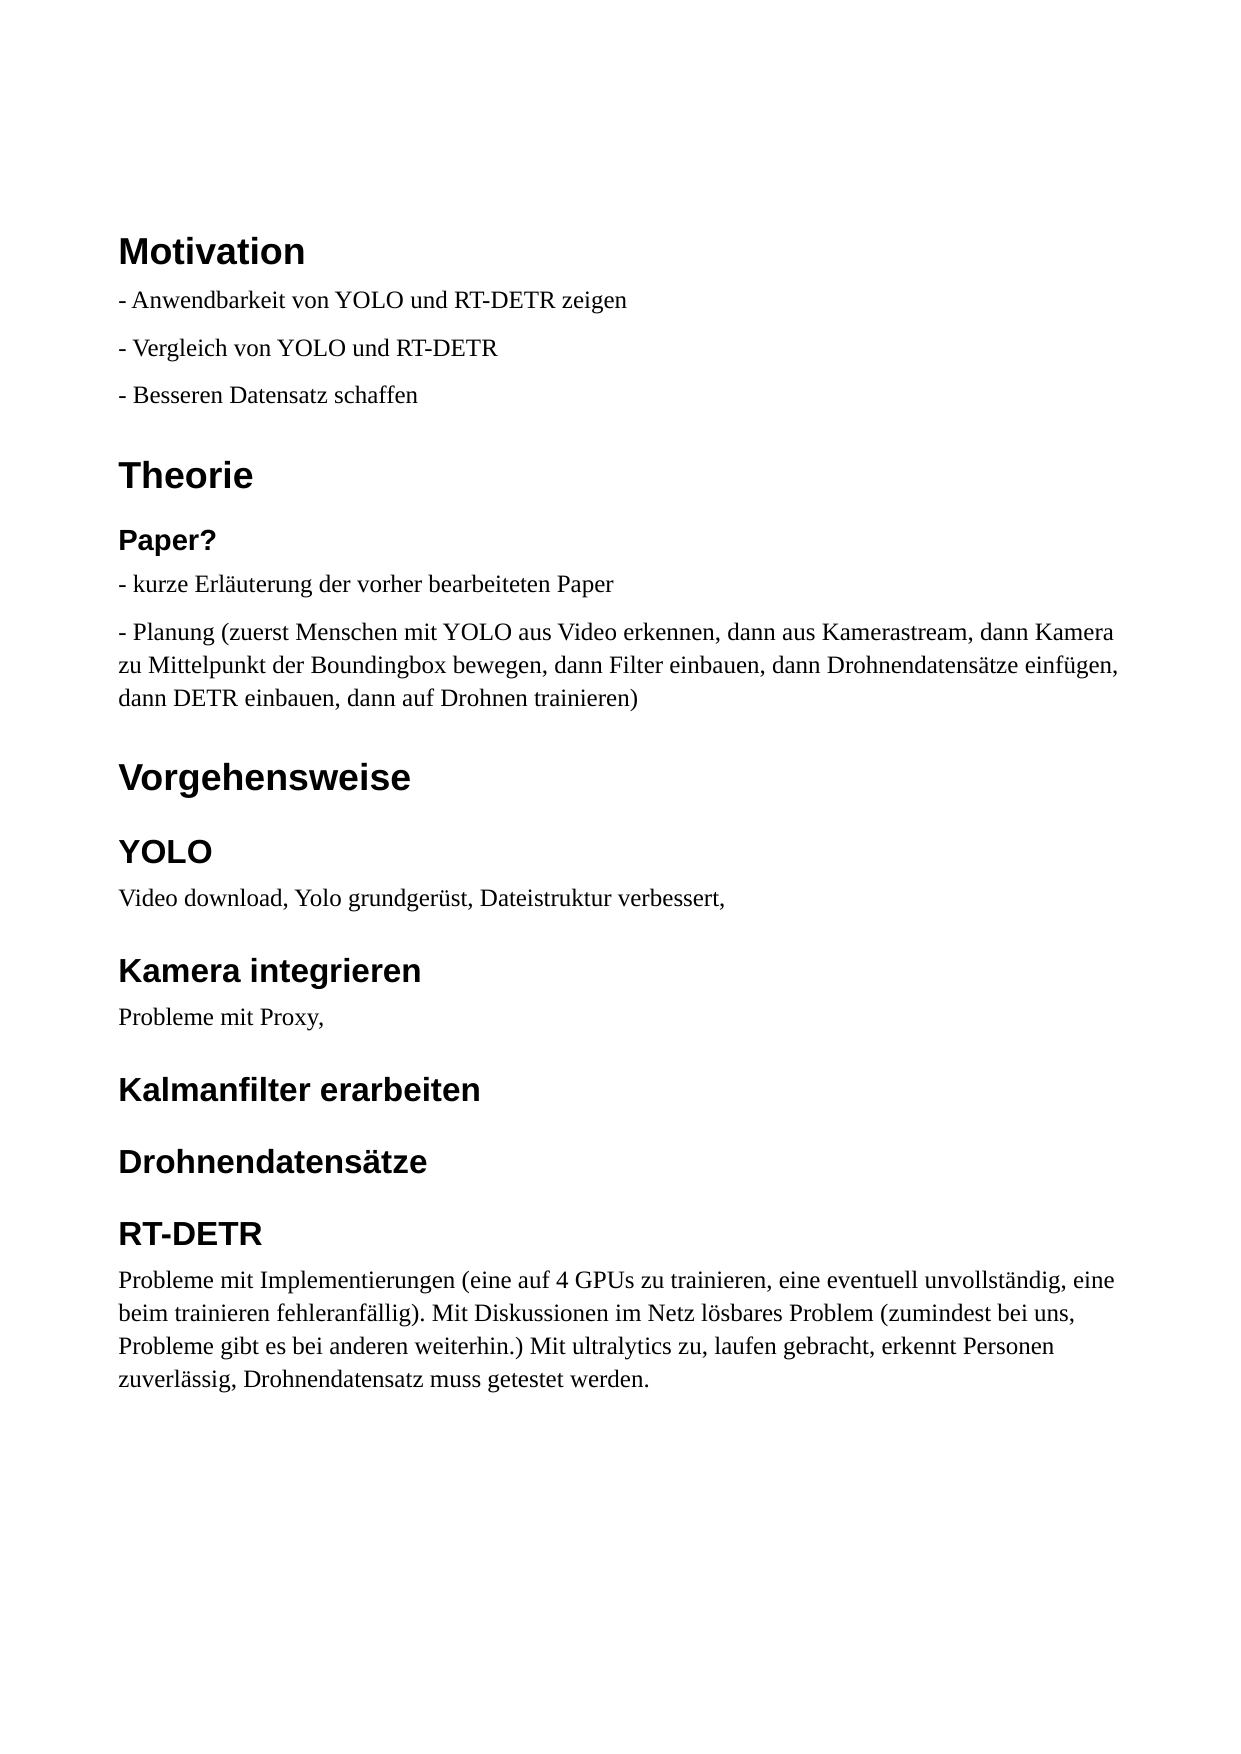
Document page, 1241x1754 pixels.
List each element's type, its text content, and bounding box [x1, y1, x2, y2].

text Probleme mit Proxy, [118, 1002, 1122, 1031]
text - Anwendbarkeit von YOLO und RT-DETR zeigen [118, 285, 1122, 314]
text Probleme mit Implementierungen (eine auf 4 GPUs zu trainieren, eine eventuell unvollständig, eine beim trainieren fehleranfällig). Mit Diskussionen im Netz lösbares Problem (zumindest bei uns, Probleme gibt es bei anderen weiterhin.) Mit ultralytics zu, laufen gebracht, erkennt Personen zuverlässig, Drohnendatensatz muss getestet werden. [118, 1265, 1122, 1393]
subtitle Theorie [118, 453, 1122, 496]
text - Vergleich von YOLO und RT-DETR [118, 333, 1122, 361]
text - Planung (zuerst Menschen mit YOLO aus Video erkennen, dann aus Kamerastream, dann Kamera zu Mittelpunkt der Boundingbox bewegen, dann Filter einbauen, dann Drohnendatensätze einfügen, dann DETR einbauen, dann auf Drohnen trainieren) [118, 617, 1122, 711]
subtitle Paper? [118, 523, 1122, 557]
subtitle Drohnendatensätze [118, 1142, 1122, 1181]
subtitle RT-DETR [118, 1214, 1122, 1252]
subtitle Motivation [118, 229, 1122, 272]
subtitle Kamera integrieren [118, 951, 1122, 989]
text - kurze Erläuterung der vorher bearbeiteten Paper [118, 569, 1122, 598]
text Video download, Yolo grundgerüst, Dateistruktur verbessert, [118, 883, 1122, 911]
subtitle YOLO [118, 832, 1122, 870]
subtitle Kalmanfilter erarbeiten [118, 1071, 1122, 1109]
text - Besseren Datensatz schaffen [118, 380, 1122, 409]
subtitle Vorgehensweise [118, 755, 1122, 798]
